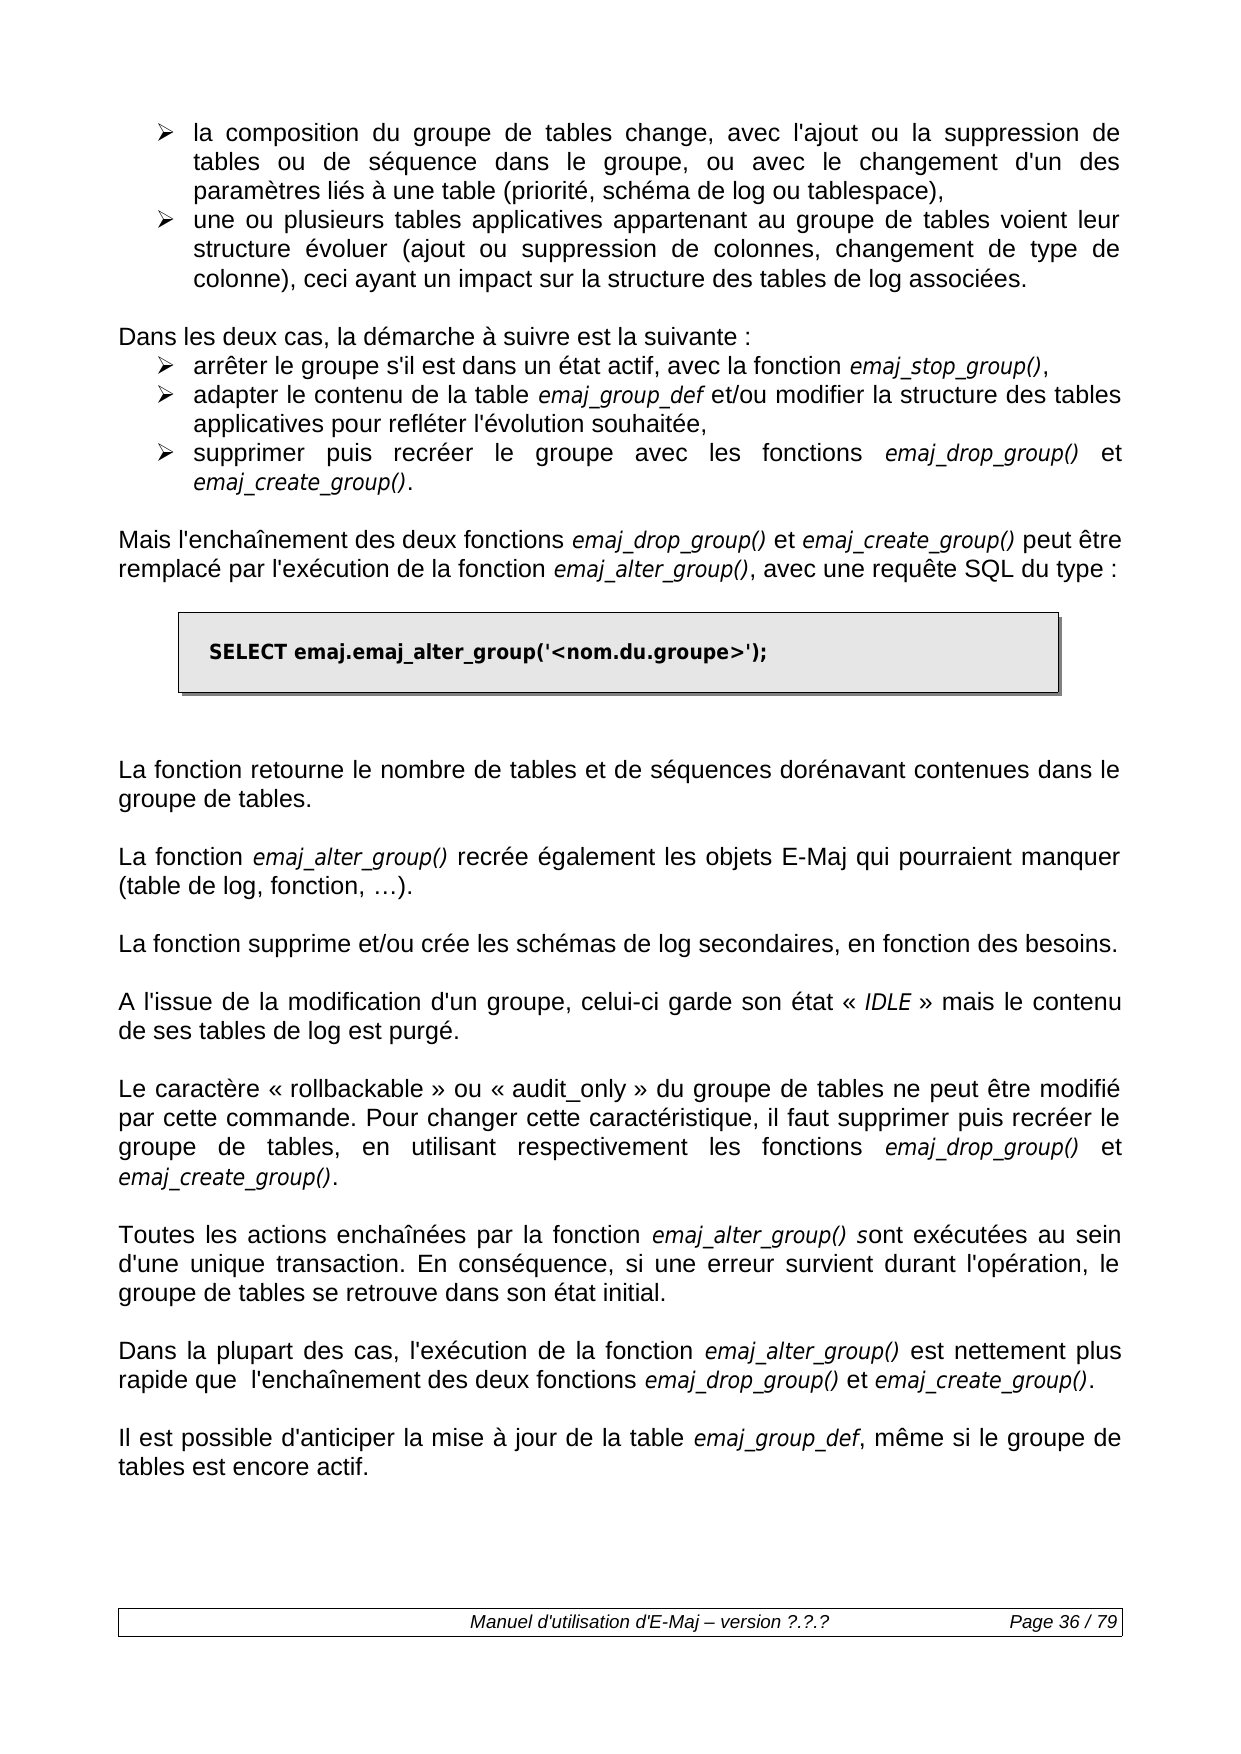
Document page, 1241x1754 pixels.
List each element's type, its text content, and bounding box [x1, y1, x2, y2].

list arrêter le groupe s'il est dans un état actif, avec la fonction emaj_stop_group(), [156, 351, 1122, 380]
list supprimer puis recréer le groupe avec les fonctions emaj_drop_group() et emaj_create_group(). [156, 438, 1122, 496]
text La fonction supprime et/ou crée les schémas de log secondaires, en fonction des besoins. [118, 929, 1122, 958]
text Le caractère « rollbackable » ou « audit_only » du groupe de tables ne peut être modifié par cette commande. Pour changer cette caractéristique, il faut supprimer puis recréer le groupe de tables, en utilisant respectivement les fonctions emaj_drop_group() et emaj_create_group(). [118, 1074, 1122, 1190]
text Mais l'enchaînement des deux fonctions emaj_drop_group() et emaj_create_group() peut être remplacé par l'exécution de la fonction emaj_alter_group(), avec une requête SQL du type : [118, 525, 1122, 583]
text Toutes les actions enchaînées par la fonction emaj_alter_group() sont exécutées au sein d'une unique transaction. En conséquence, si une erreur survient durant l'opération, le groupe de tables se retrouve dans son état initial. [118, 1219, 1122, 1307]
text Dans la plupart des cas, l'exécution de la fonction emaj_alter_group() est nettement plus rapide que l'enchaînement des deux fonctions emaj_drop_group() et emaj_create_group(). [118, 1336, 1122, 1394]
text La fonction emaj_alter_group() recrée également les objets E-Maj qui pourraient manquer (table de log, fonction, …). [118, 842, 1122, 900]
text SELECT emaj.emaj_alter_group('<nom.du.groupe>'); [179, 637, 1058, 661]
text La fonction retourne le nombre de tables et de séquences dorénavant contenues dans le groupe de tables. [118, 754, 1122, 813]
list une ou plusieurs tables applicatives appartenant au groupe de tables voient leur structure évoluer (ajout ou suppression de colonnes, changement de type de colonne), ceci ayant un impact sur la structure des tables de log associées. [156, 205, 1122, 292]
text Dans les deux cas, la démarche à suivre est la suivante : [118, 322, 1122, 351]
text Il est possible d'anticiper la mise à jour de la table emaj_group_def, même si le groupe de tables est encore actif. [118, 1423, 1122, 1481]
list la composition du groupe de tables change, avec l'ajout ou la suppression de tables ou de séquence dans le groupe, ou avec le changement d'un des paramètres liés à une table (priorité, schéma de log ou tablespace), [156, 118, 1122, 205]
text A l'issue de la modification d'un groupe, celui-ci garde son état « IDLE » mais le contenu de ses tables de log est purgé. [118, 987, 1122, 1045]
list adapter le contenu de la table emaj_group_def et/ou modifier la structure des tables applicatives pour refléter l'évolution souhaitée, [156, 380, 1122, 438]
